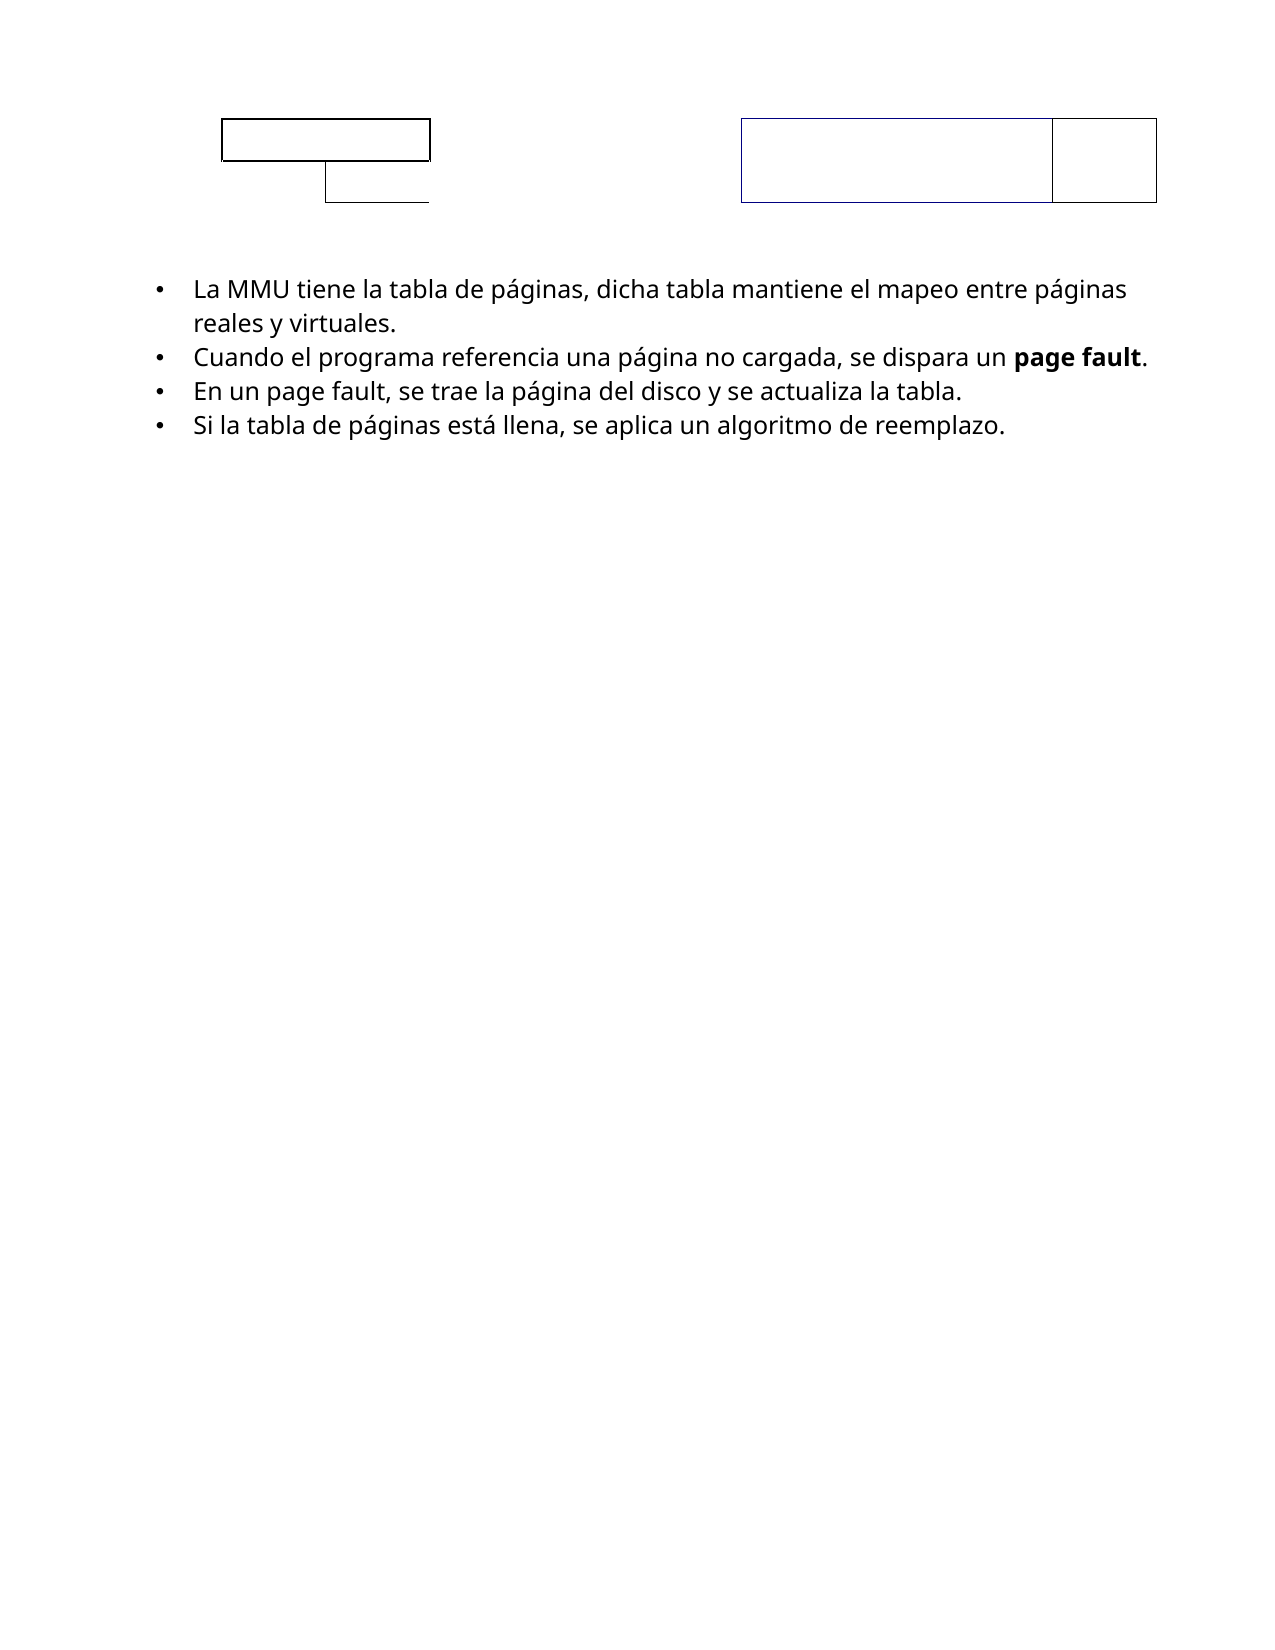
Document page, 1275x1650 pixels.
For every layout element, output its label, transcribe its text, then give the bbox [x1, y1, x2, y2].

table_cell [742, 119, 1052, 202]
table_cell [431, 119, 533, 160]
table_cell [119, 119, 222, 202]
table_cell [223, 120, 429, 160]
list Si la tabla de páginas está llena, se aplica un algoritmo de reemplazo. [156, 407, 1157, 442]
table_cell [1053, 119, 1156, 202]
list Cuando el programa referencia una página no cargada, se dispara un page fault. [156, 339, 1157, 373]
table_cell [534, 119, 741, 202]
table_cell [326, 162, 429, 202]
list La MMU tiene la tabla de páginas, dicha tabla mantiene el mapeo entre páginas reales y virtuales. [156, 271, 1157, 339]
table_cell [430, 161, 533, 202]
list En un page fault, se trae la página del disco y se actualiza la tabla. [156, 373, 1157, 407]
table_cell [223, 162, 325, 202]
